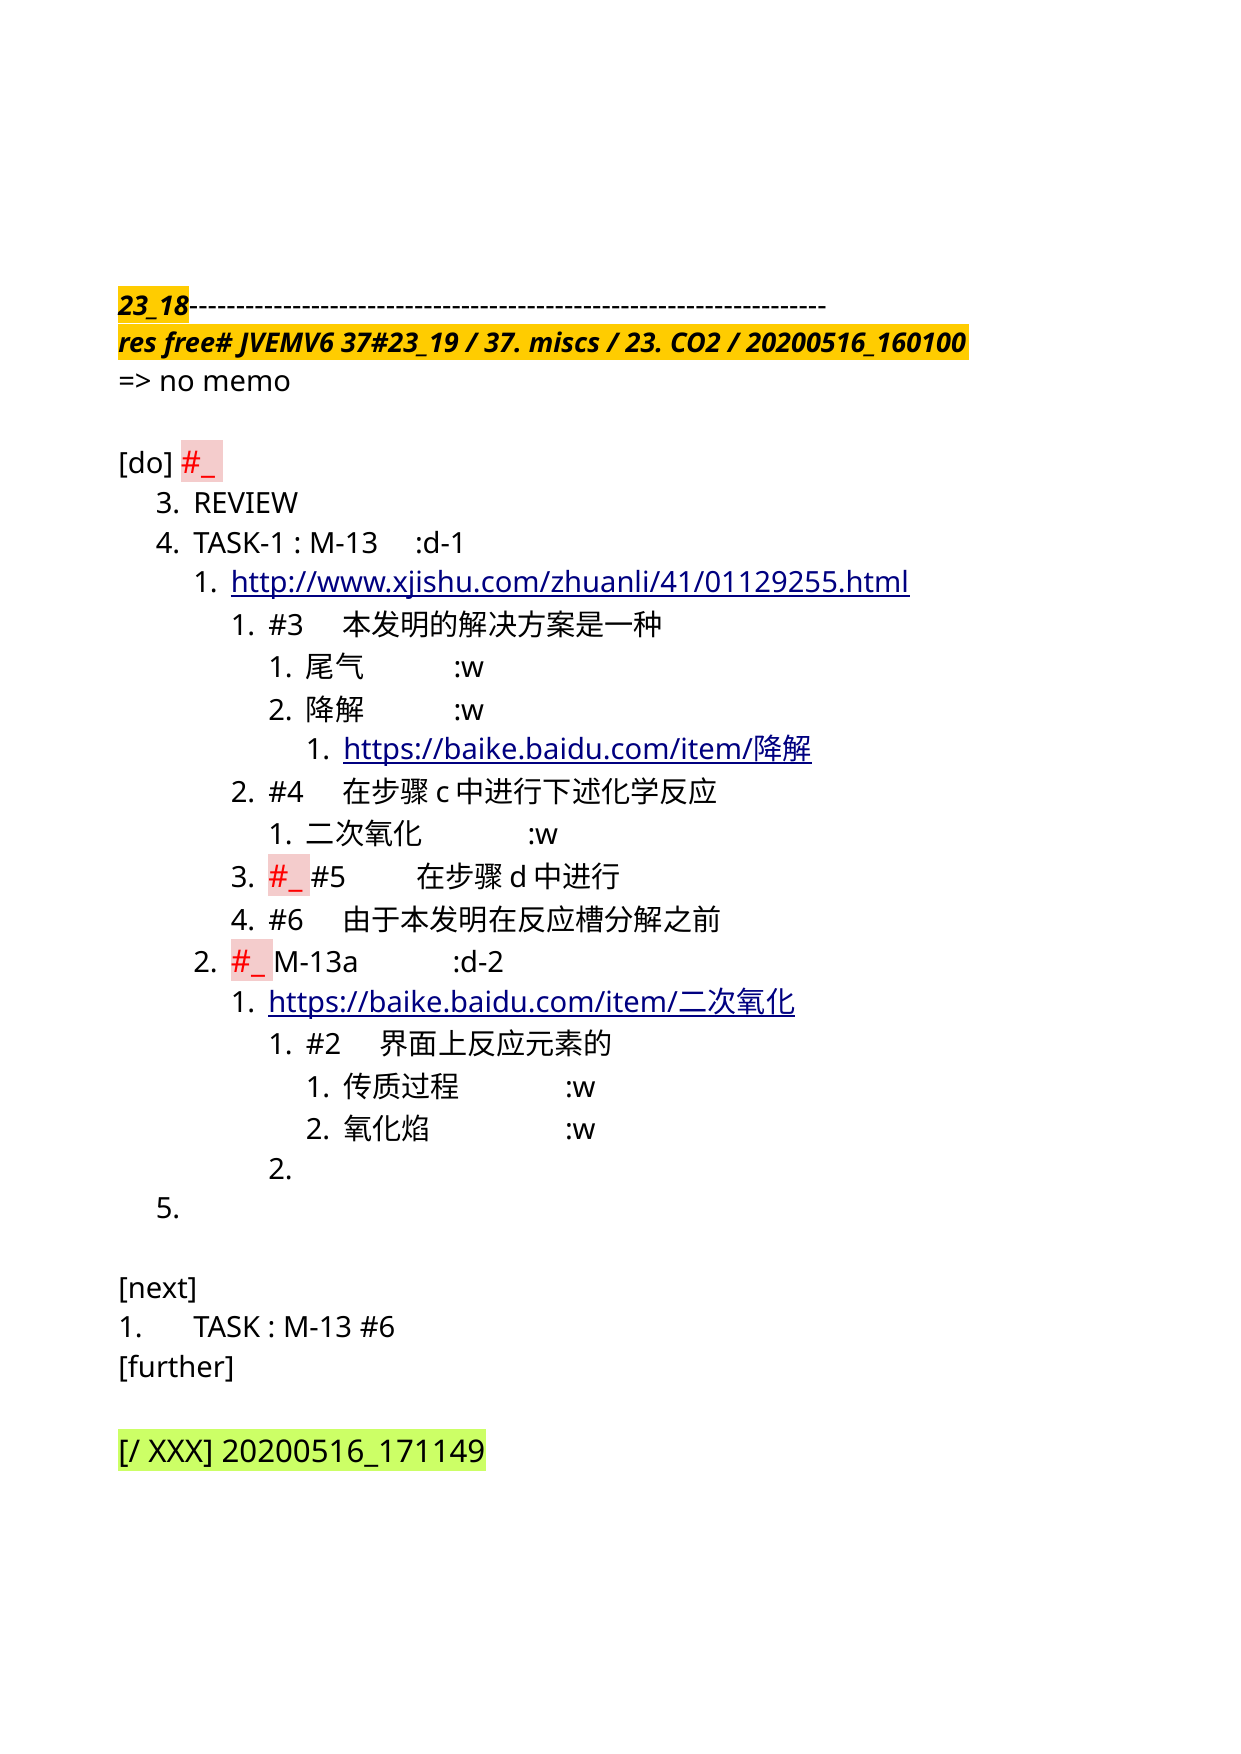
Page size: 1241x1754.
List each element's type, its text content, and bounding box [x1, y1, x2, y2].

text res free# JVEMV6 37#23_19 / 37. miscs / 23. CO2 / 20200516_160100 [118, 323, 1122, 360]
list #2 界面上反应元素的 [268, 1021, 1122, 1063]
list #6 由于本发明在反应槽分解之前 [231, 896, 1122, 938]
list 氧化焰 :w [306, 1106, 1122, 1148]
text 23_18-------------------------------------------------------------------- [118, 284, 1122, 323]
list #_ M-13a :d-2 [193, 938, 1122, 981]
list TASK-1 : M-13 :d-1 [156, 522, 1122, 562]
text [do] #_ [118, 440, 1122, 482]
list REVIEW [156, 482, 1122, 522]
text [further] [118, 1346, 1122, 1386]
list https://baike.baidu.com/item/二次氧化 [231, 981, 1122, 1021]
list 降解 :w [268, 686, 1122, 729]
text [next] [118, 1267, 1122, 1307]
text => no memo [118, 360, 1122, 400]
list 尾气 :w [268, 644, 1122, 686]
list 传质过程 :w [306, 1063, 1122, 1106]
text [/ XXX] 20200516_171149 [118, 1386, 1122, 1471]
list #4 在步骤c中进行下述化学反应 [231, 768, 1122, 811]
list #_ #5 在步骤d中进行 [231, 853, 1122, 896]
list TASK : M-13 #6 [118, 1307, 1122, 1346]
list #3 本发明的解决方案是一种 [231, 601, 1122, 644]
list 二次氧化 :w [268, 811, 1122, 853]
list https://baike.baidu.com/item/降解 [306, 729, 1122, 768]
list http://www.xjishu.com/zhuanli/41/01129255.html [193, 562, 1122, 601]
